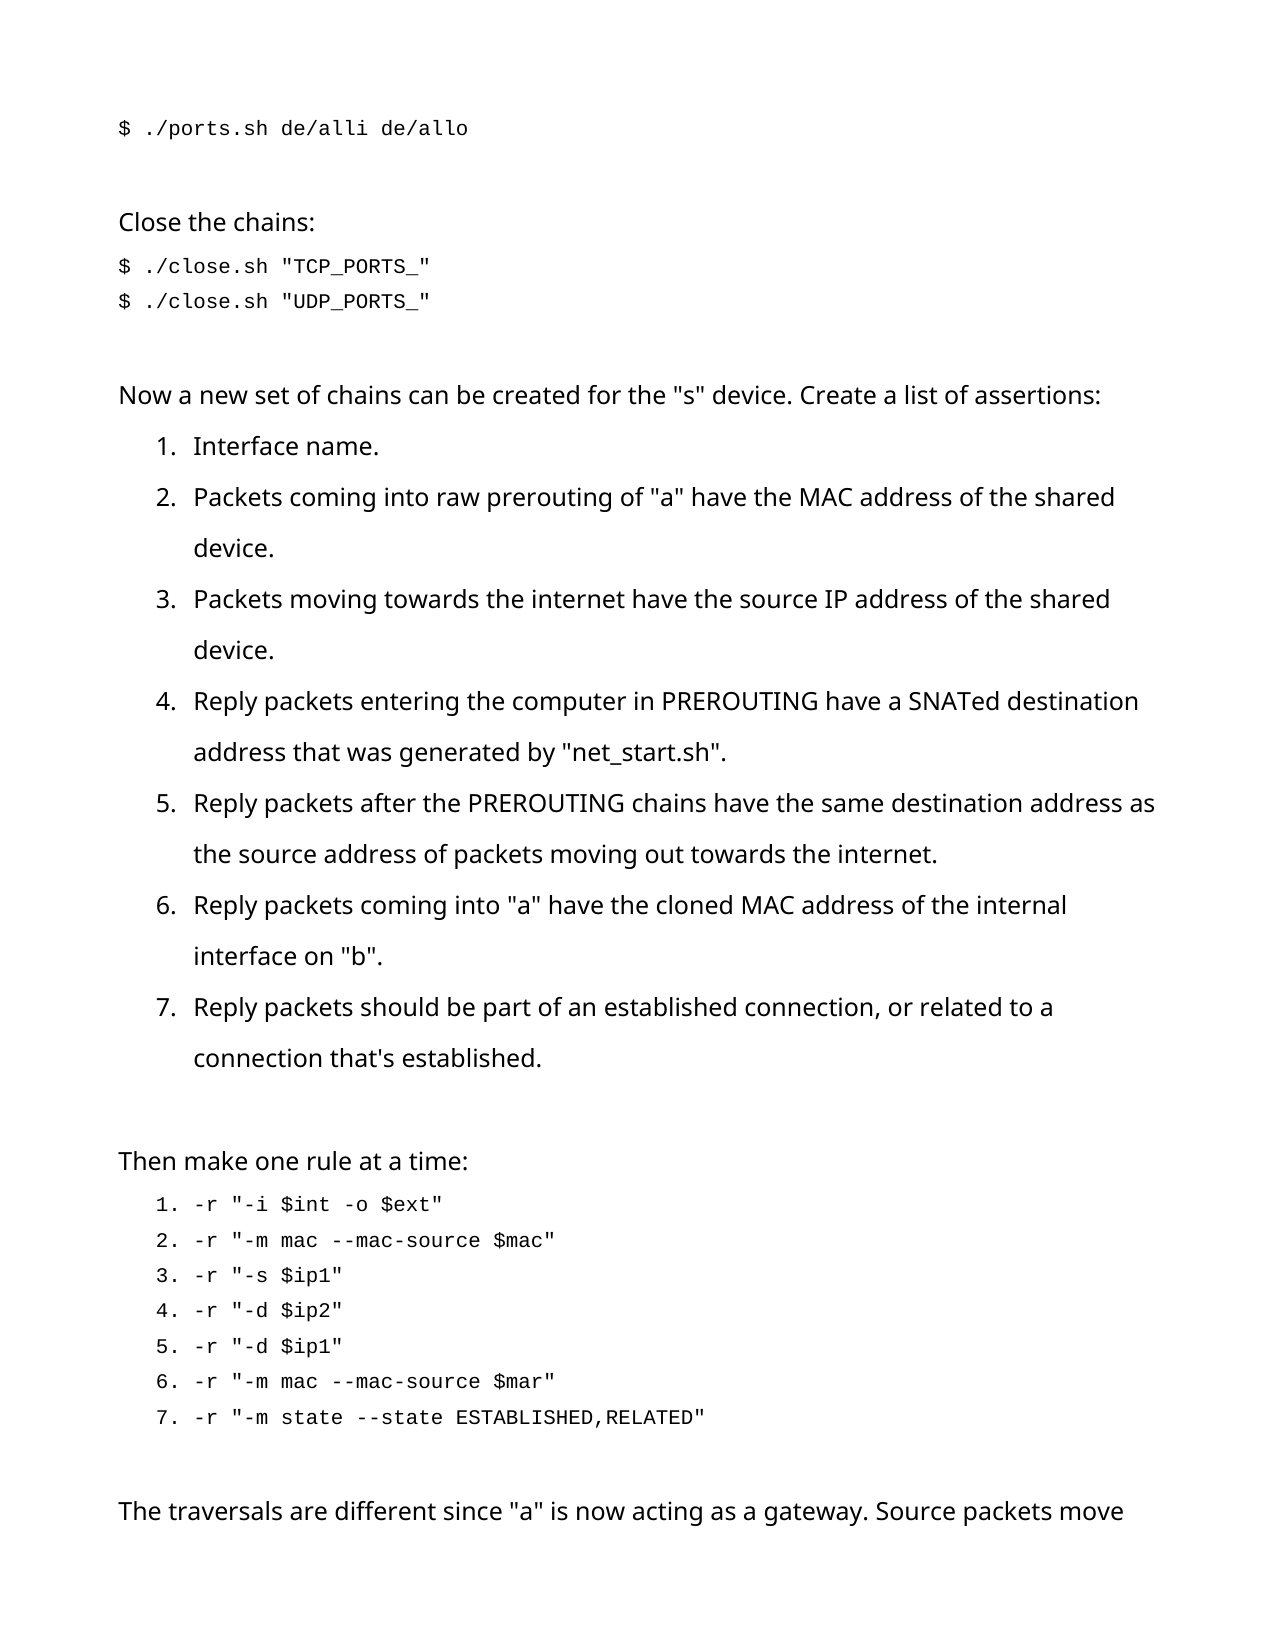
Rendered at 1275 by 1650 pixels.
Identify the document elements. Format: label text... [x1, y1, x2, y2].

list Packets moving towards the internet have the source IP address of the shared device. [156, 582, 1157, 667]
list -r "-i $int -o $ext" [156, 1194, 1157, 1218]
text Now a new set of chains can be created for the "s" device. Create a list of assertions: [118, 377, 1157, 412]
text The traversals are different since "a" is now acting as a gateway. Source packets move [118, 1493, 1157, 1527]
text Close the chains: [118, 204, 1157, 239]
list -r "-s $ip1" [156, 1265, 1157, 1289]
list -r "-m mac --mac-source $mar" [156, 1371, 1157, 1395]
text Then make one rule at a time: [118, 1143, 1157, 1177]
list -r "-d $ip1" [156, 1336, 1157, 1359]
text $ ./close.sh "UDP_PORTS_" [118, 291, 1157, 315]
text $ ./ports.sh de/alli de/allo [118, 118, 1157, 142]
list Reply packets coming into "a" have the cloned MAC address of the internal interface on "b". [156, 888, 1157, 973]
list Packets coming into raw prerouting of "a" have the MAC address of the shared device. [156, 479, 1157, 565]
list -r "-m mac --mac-source $mac" [156, 1229, 1157, 1253]
list Reply packets entering the computer in PREROUTING have a SNATed destination address that was generated by "net_start.sh". [156, 684, 1157, 769]
list Reply packets should be part of an established connection, or related to a connection that's established. [156, 990, 1157, 1075]
text $ ./close.sh "TCP_PORTS_" [118, 256, 1157, 279]
list Interface name. [156, 428, 1157, 463]
list -r "-d $ip2" [156, 1300, 1157, 1324]
list -r "-m state --state ESTABLISHED,RELATED" [156, 1407, 1157, 1430]
list Reply packets after the PREROUTING chains have the same destination address as the source address of packets moving out towards the internet. [156, 786, 1157, 871]
